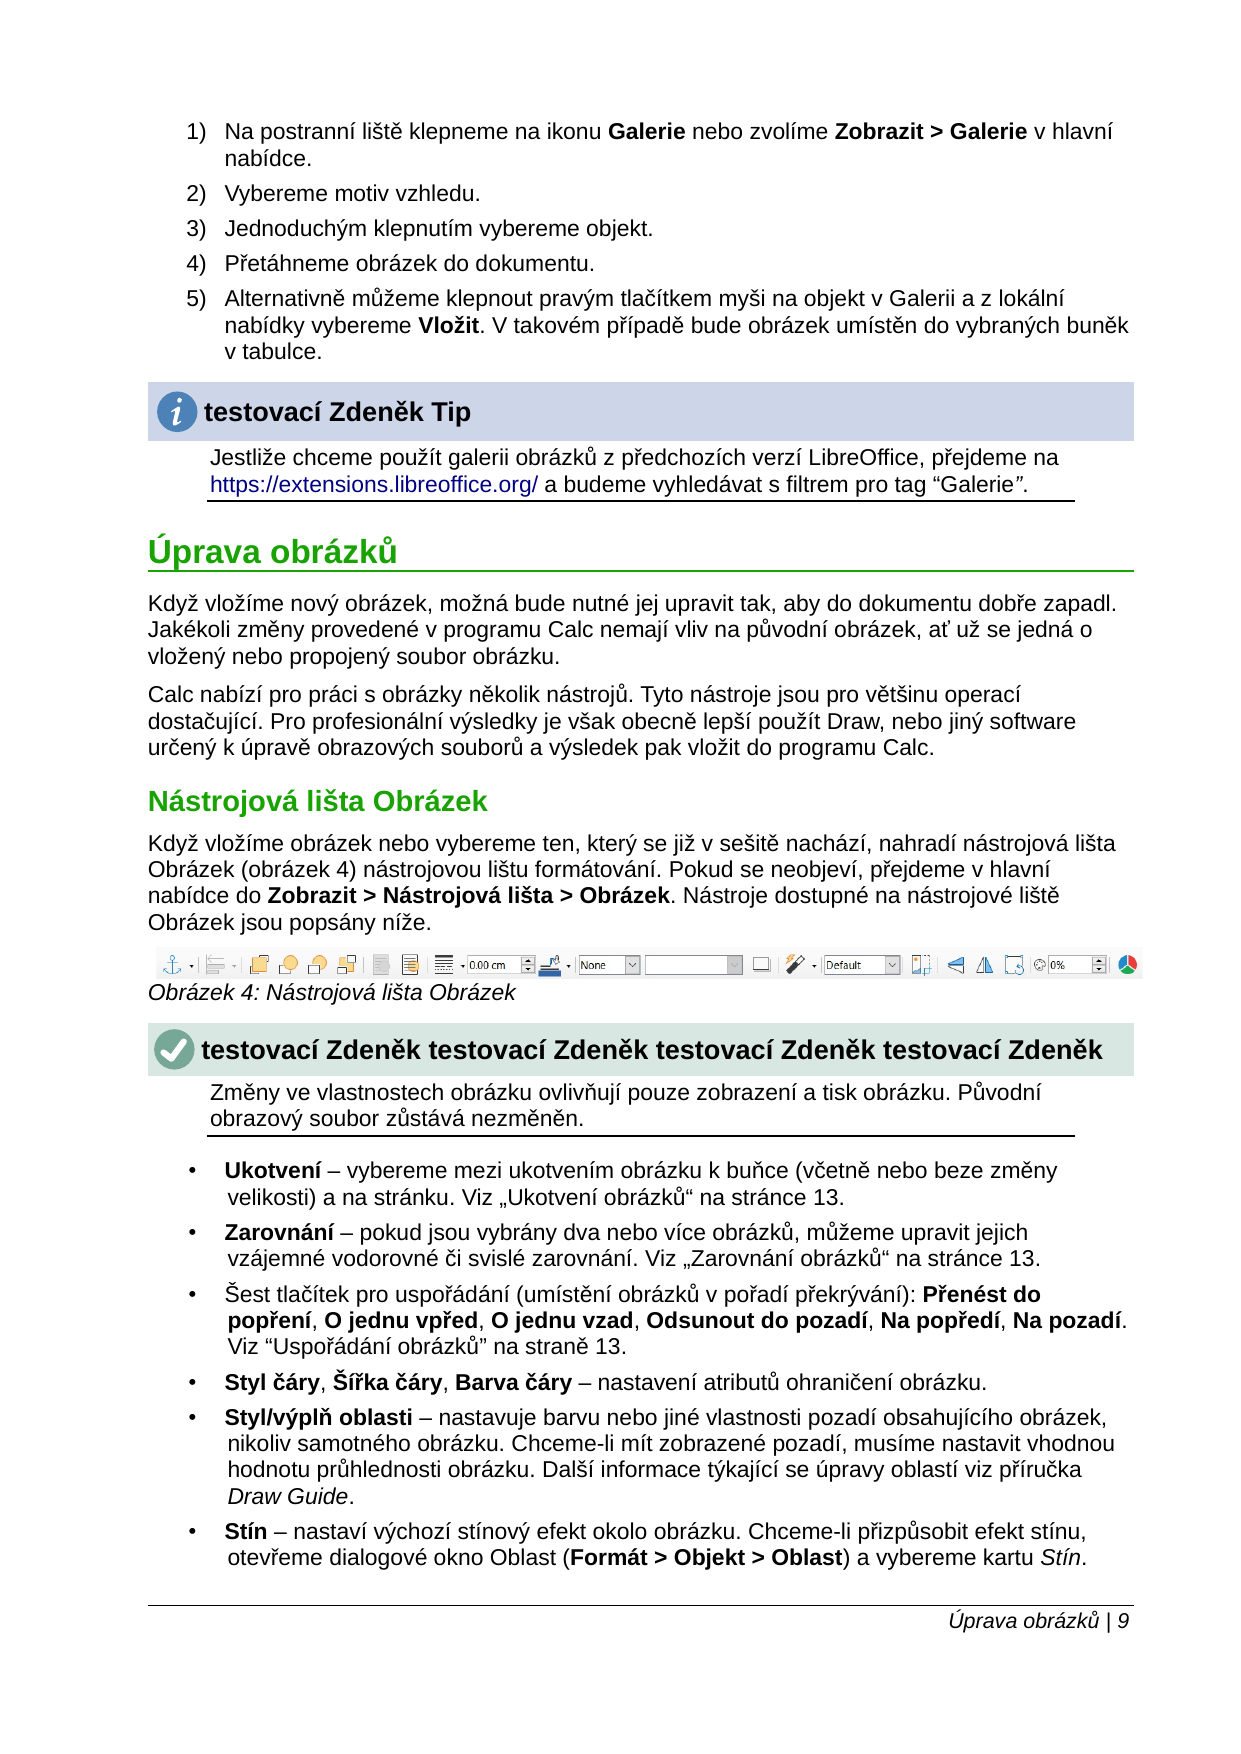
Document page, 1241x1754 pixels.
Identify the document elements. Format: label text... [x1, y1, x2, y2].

list Alternativně můžeme klepnout pravým tlačítkem myši na objekt v Galerii a z lokální nabídky vybereme Vložit. V takovém případě bude obrázek umístěn do vybraných buněk v tabulce. [207, 285, 1134, 364]
list Styl/výplň oblasti – nastavuje barvu nebo jiné vlastnosti pozadí obsahujícího obrázek, nikoliv samotného obrázku. Chceme-li mít zobrazené pozadí, musíme nastavit vhodnou hodnotu průhlednosti obrázku. Další informace týkající se úpravy oblastí viz příručka Draw Guide. [185, 1401, 1134, 1509]
list Ukotvení – vybereme mezi ukotvením obrázku k buňce (včetně nebo beze změny velikosti) a na stránku. Viz „Ukotvení obrázků“ na stránce 12. [185, 1154, 1134, 1210]
text Změny ve vlastnostech obrázku ovlivňují pouze zobrazení a tisk obrázku. Původní obrazový soubor zůstává nezměněn. [207, 1076, 1075, 1135]
list Vybereme motiv vzhledu. [207, 180, 1134, 206]
list Jednoduchým klepnutím vybereme objekt. [207, 215, 1134, 241]
text Obrázek 4: Nástrojová lišta Obrázek [148, 947, 1152, 1005]
picture [156, 947, 1143, 979]
text Když vložíme nový obrázek, možná bude nutné jej upravit tak, aby do dokumentu dobře zapadl. Jakékoli změny provedené v programu Calc nemají vliv na původní obrázek, ať už se jedná o vložený nebo propojený soubor obrázku. [148, 590, 1134, 669]
subtitle Nástrojová lišta Obrázek [148, 784, 1134, 818]
subtitle testovací Zdeněk testovací Zdeněk testovací Zdeněk testovací Zdeněk [148, 1023, 1134, 1076]
subtitle testovací Zdeněk Tip [148, 382, 1134, 441]
list Na postranní liště klepneme na ikonu Galerie nebo zvolíme Zobrazit > Galerie v hlavní nabídce. [207, 118, 1134, 171]
list Stín – nastaví výchozí stínový efekt okolo obrázku. Chceme-li přizpůsobit efekt stínu, otevřeme dialogové okno Oblast (Formát > Objekt > Oblast) a vybereme kartu Stín. [185, 1515, 1134, 1574]
list Když vložíme obrázek nebo vybereme ten, který se již v sešitě nachází, nahradí nástrojová lišta Obrázek (obrázek 4) nástrojovou lištu formátování. Pokud se neobjeví, přejdeme v hlavní nabídce do Zobrazit > Nástrojová lišta > Obrázek. Nástroje dostupné na nástrojové liště Obrázek jsou popsány níže. [148, 829, 1134, 935]
list Přetáhneme obrázek do dokumentu. [207, 250, 1134, 276]
text Calc nabízí pro práci s obrázky několik nástrojů. Tyto nástroje jsou pro většinu operací dostačující. Pro profesionální výsledky je však obecně lepší použít Draw, nebo jiný software určený k úpravě obrazových souborů a výsledek pak vložit do programu Calc. [148, 681, 1134, 761]
subtitle Úprava obrázků [148, 532, 1134, 570]
list Styl čáry, Šířka čáry, Barva čáry – nastavení atributů ohraničení obrázku. [185, 1366, 1134, 1395]
list Zarovnání – pokud jsou vybrány dva nebo více obrázků, můžeme upravit jejich vzájemné vodorovné či svislé zarovnání. Viz „Zarovnání obrázků“ na stránce 12. [185, 1216, 1134, 1272]
list Šest tlačítek pro uspořádání (umístění obrázků v pořadí překrývání): Přenést do popření, O jednu vpřed, O jednu vzad, Odsunout do pozadí, Na popředí, Na pozadí. Viz “Uspořádání obrázků” na straně 12. [185, 1278, 1134, 1360]
text Jestliže chceme použít galerii obrázků z předchozích verzí LibreOffice, přejdeme na https://extensions.libreoffice.org/ a budeme vyhledávat s filtrem pro tag “Galerie”. [207, 441, 1075, 500]
